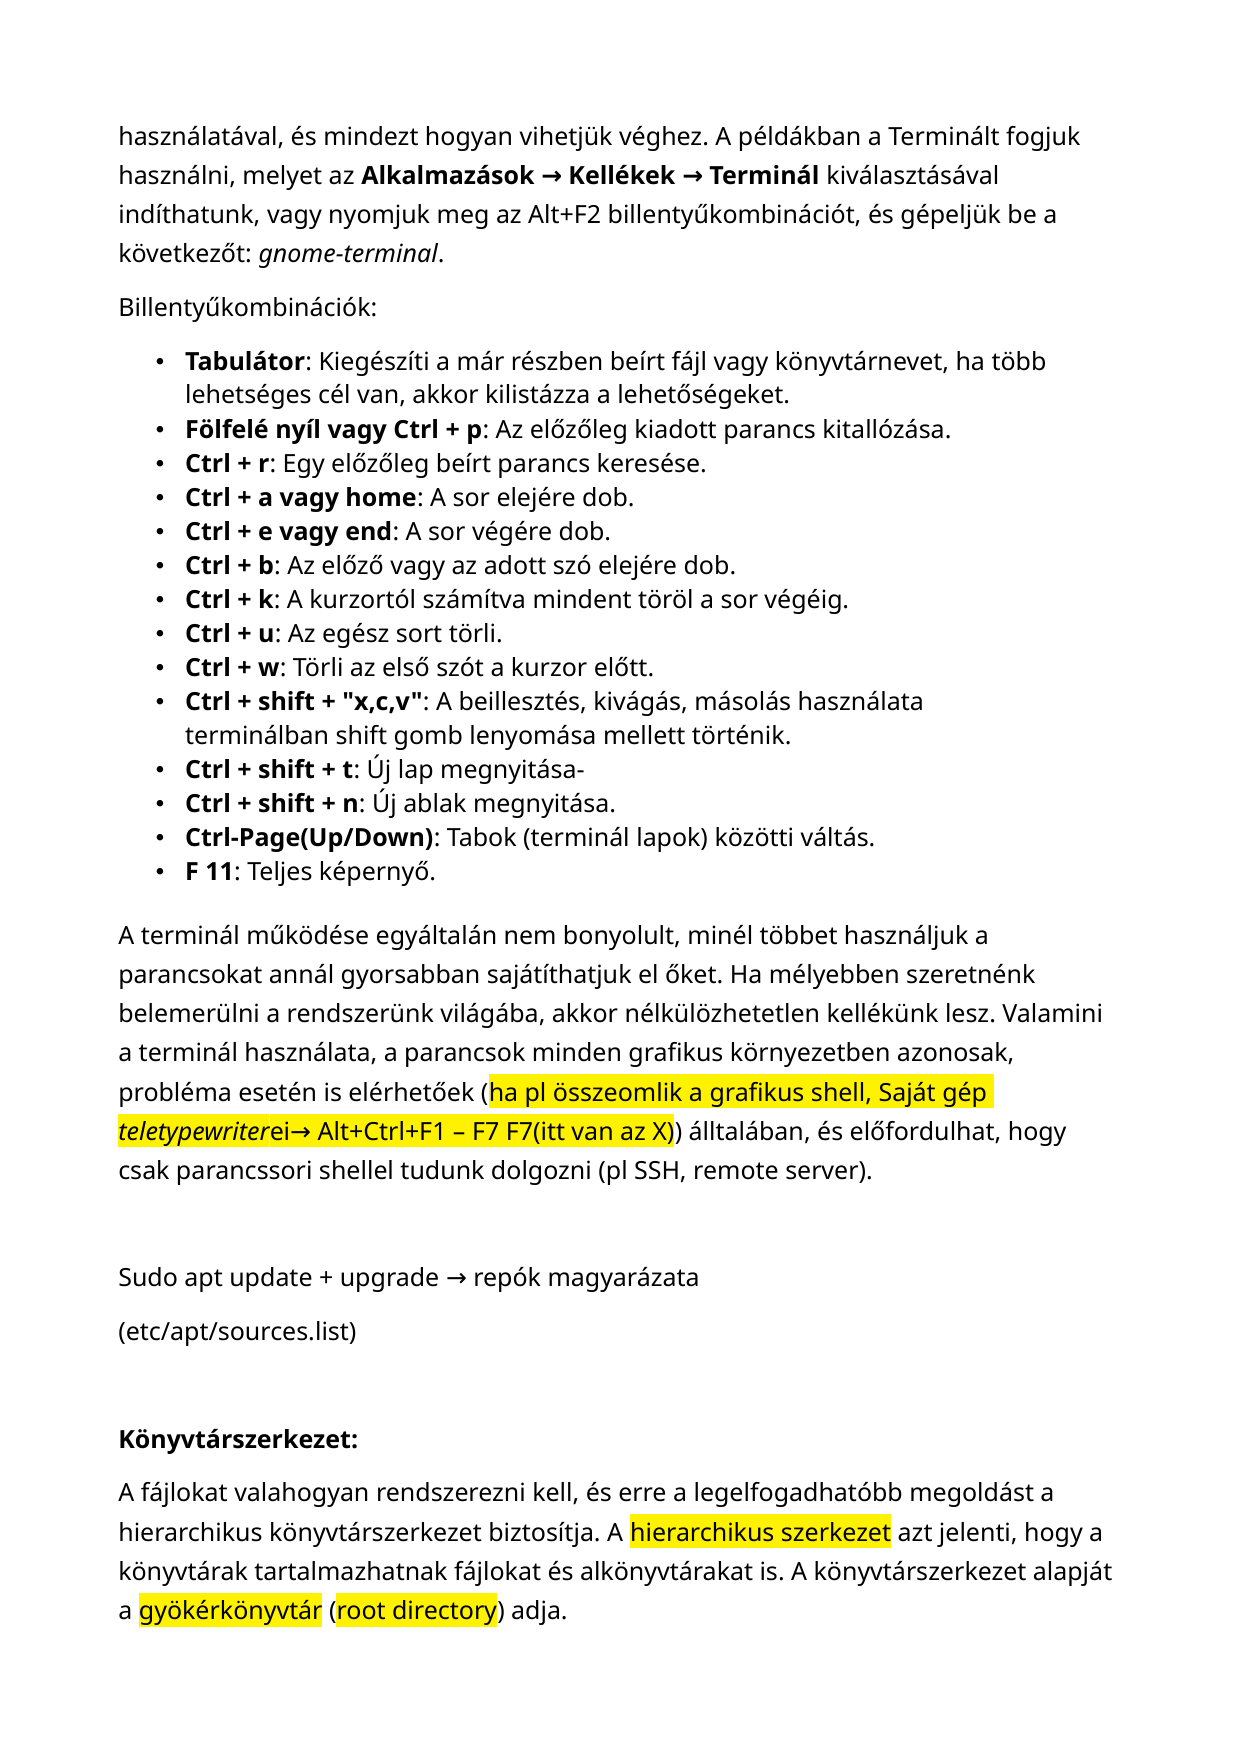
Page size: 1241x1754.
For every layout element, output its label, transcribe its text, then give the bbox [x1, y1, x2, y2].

list Ctrl + shift + "x,c,v": A beillesztés, kivágás, másolás használata terminálban shift gomb lenyomása mellett történik. [177, 684, 1063, 752]
list Ctrl + k: A kurzortól számítva mindent töröl a sor végéig. [177, 582, 1063, 616]
text Billentyűkombinációk: [118, 289, 1122, 323]
text A terminál működése egyáltalán nem bonyolult, minél többet használjuk a parancsokat annál gyorsabban sajátíthatjuk el őket. Ha mélyebben szeretnénk belemerülni a rendszerünk világába, akkor nélkülözhetetlen kellékünk lesz. Valamini a terminál használata, a parancsok minden grafikus környezetben azonosak, probléma esetén is elérhetőek (ha pl összeomlik a grafikus shell, Saját gép teletypewriterei→ Alt+Ctrl+F1 – F7 F7(itt van az X)) álltalában, és előfordulhat, hogy csak parancssori shellel tudunk dolgozni (pl SSH, remote server). [118, 918, 1122, 1187]
list Ctrl + u: Az egész sort törli. [177, 616, 1063, 650]
list Ctrl + w: Törli az első szót a kurzor előtt. [177, 650, 1063, 684]
text használatával, és mindezt hogyan vihetjük véghez. A példákban a Terminált fogjuk használni, melyet az Alkalmazások → Kellékek → Terminál kiválasztásával indíthatunk, vagy nyomjuk meg az Alt+F2 billentyűkombinációt, és gépeljük be a következőt: gnome-terminal. [118, 118, 1122, 270]
list Ctrl + shift + n: Új ablak megnyitása. [177, 786, 1063, 820]
list Ctrl + a vagy home: A sor elejére dob. [177, 479, 1063, 513]
text (etc/apt/sources.list) [118, 1314, 1122, 1348]
list Fölfelé nyíl vagy Ctrl + p: Az előzőleg kiadott parancs kitallózása. [177, 411, 1063, 445]
text A fájlokat valahogyan rendszerezni kell, és erre a legelfogadhatóbb megoldást a hierarchikus könyvtárszerkezet biztosítja. A hierarchikus szerkezet azt jelenti, hogy a könyvtárak tartalmazhatnak fájlokat és alkönyvtárakat is. A könyvtárszerkezet alapját a gyökérkönyvtár (root directory) adja. [118, 1475, 1122, 1627]
list F 11: Teljes képernyő. [177, 854, 1063, 888]
list Ctrl + b: Az előző vagy az adott szó elejére dob. [177, 547, 1063, 582]
list Tabulátor: Kiegészíti a már részben beírt fájl vagy könyvtárnevet, ha több lehetséges cél van, akkor kilistázza a lehetőségeket. [177, 343, 1063, 411]
text Könyvtárszerkezet: [118, 1421, 1122, 1455]
list Ctrl + r: Egy előzőleg beírt parancs keresése. [177, 445, 1063, 479]
list Ctrl + shift + t: Új lap megnyitása- [177, 752, 1063, 786]
list Ctrl-Page(Up/Down): Tabok (terminál lapok) közötti váltás. [177, 820, 1063, 854]
text Sudo apt update + upgrade → repók magyarázata [118, 1260, 1122, 1294]
list Ctrl + e vagy end: A sor végére dob. [177, 513, 1063, 547]
